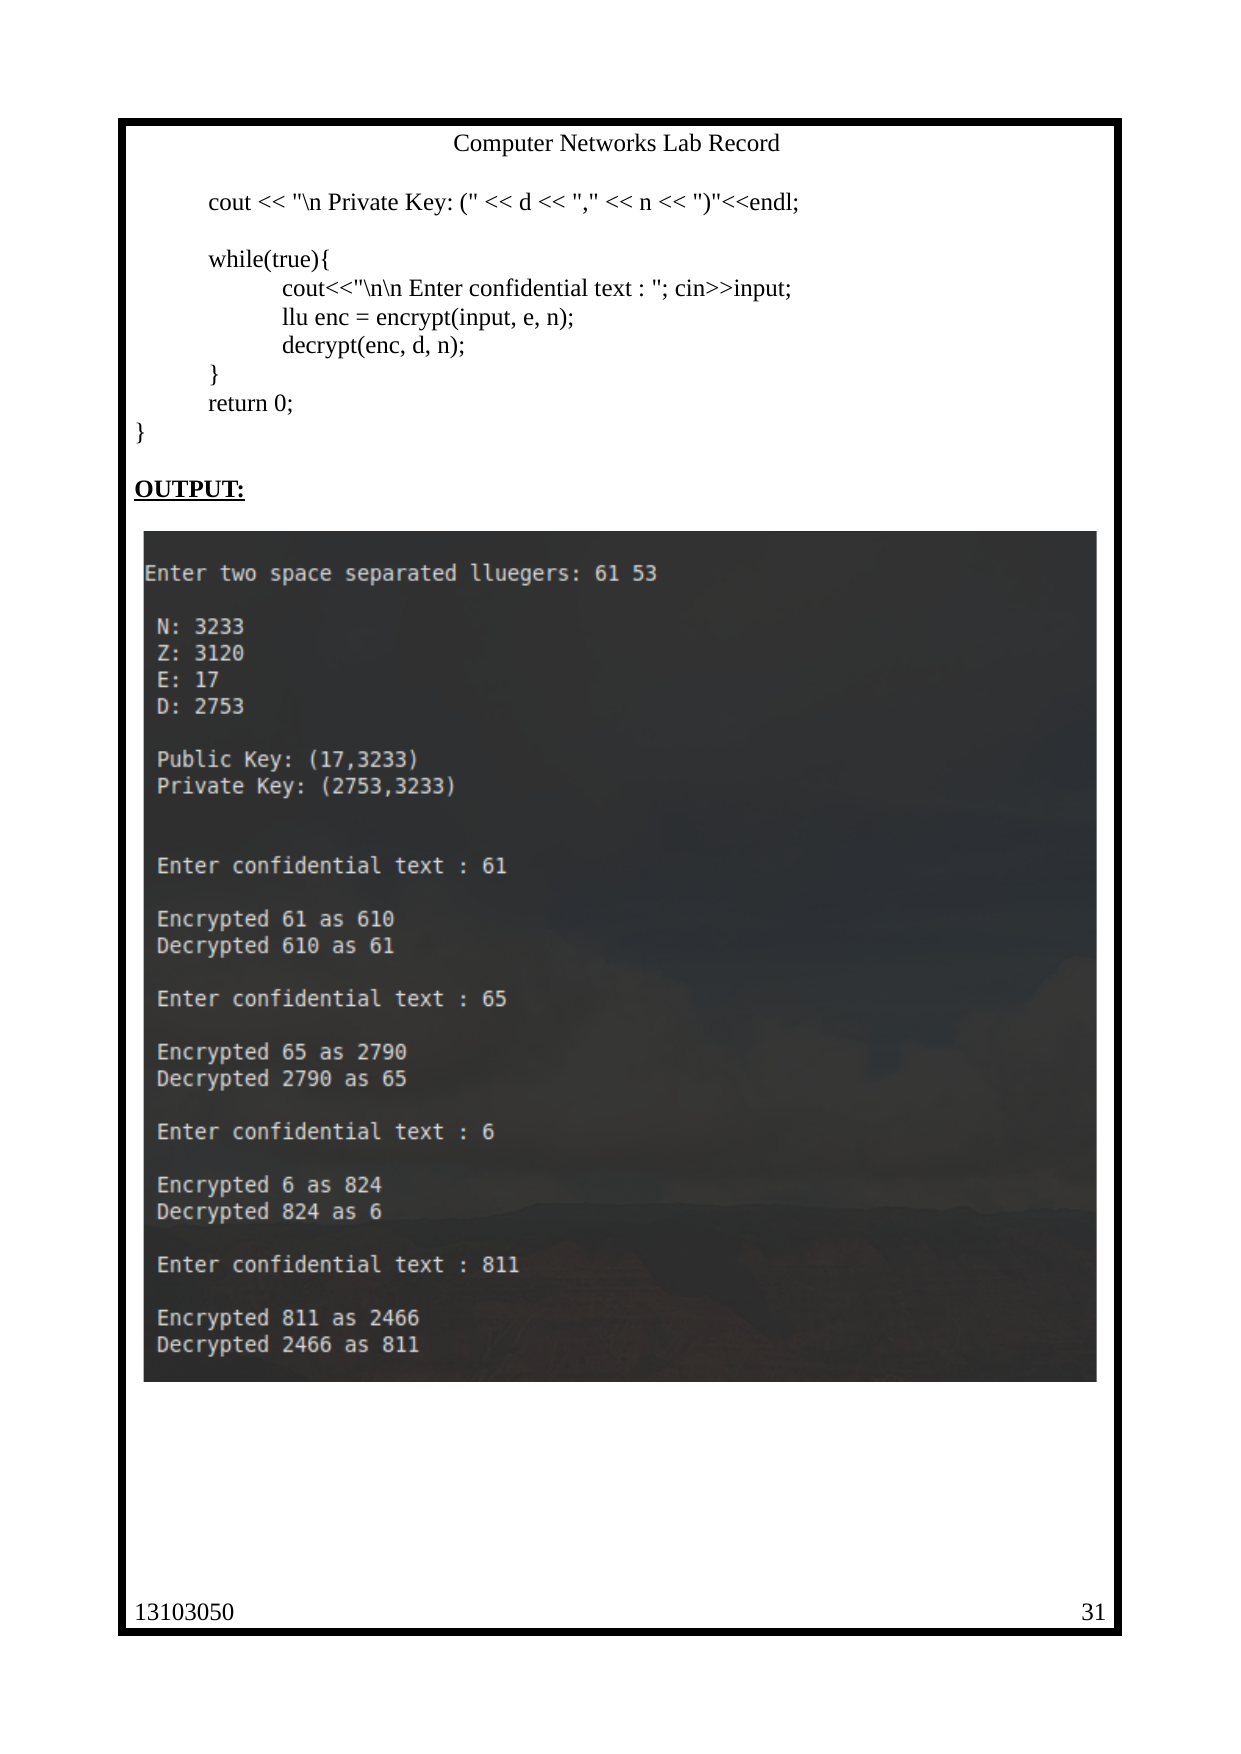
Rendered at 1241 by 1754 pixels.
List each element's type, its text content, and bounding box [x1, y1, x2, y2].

text cout << "\n Private Key: (" << d << "," << n << ")"<<endl; [134, 187, 1106, 215]
text llu enc = encrypt(input, e, n); [134, 302, 1106, 330]
text OUTPUT: [134, 474, 1106, 503]
text decrypt(enc, d, n); [134, 330, 1106, 359]
text return 0; [134, 388, 1106, 417]
text while(true){ [134, 244, 1106, 273]
text cout<<"\n\n Enter confidential text : "; cin>>input; [134, 273, 1106, 302]
picture [143, 531, 1097, 1382]
text } [134, 359, 1106, 388]
text } [134, 417, 1106, 445]
